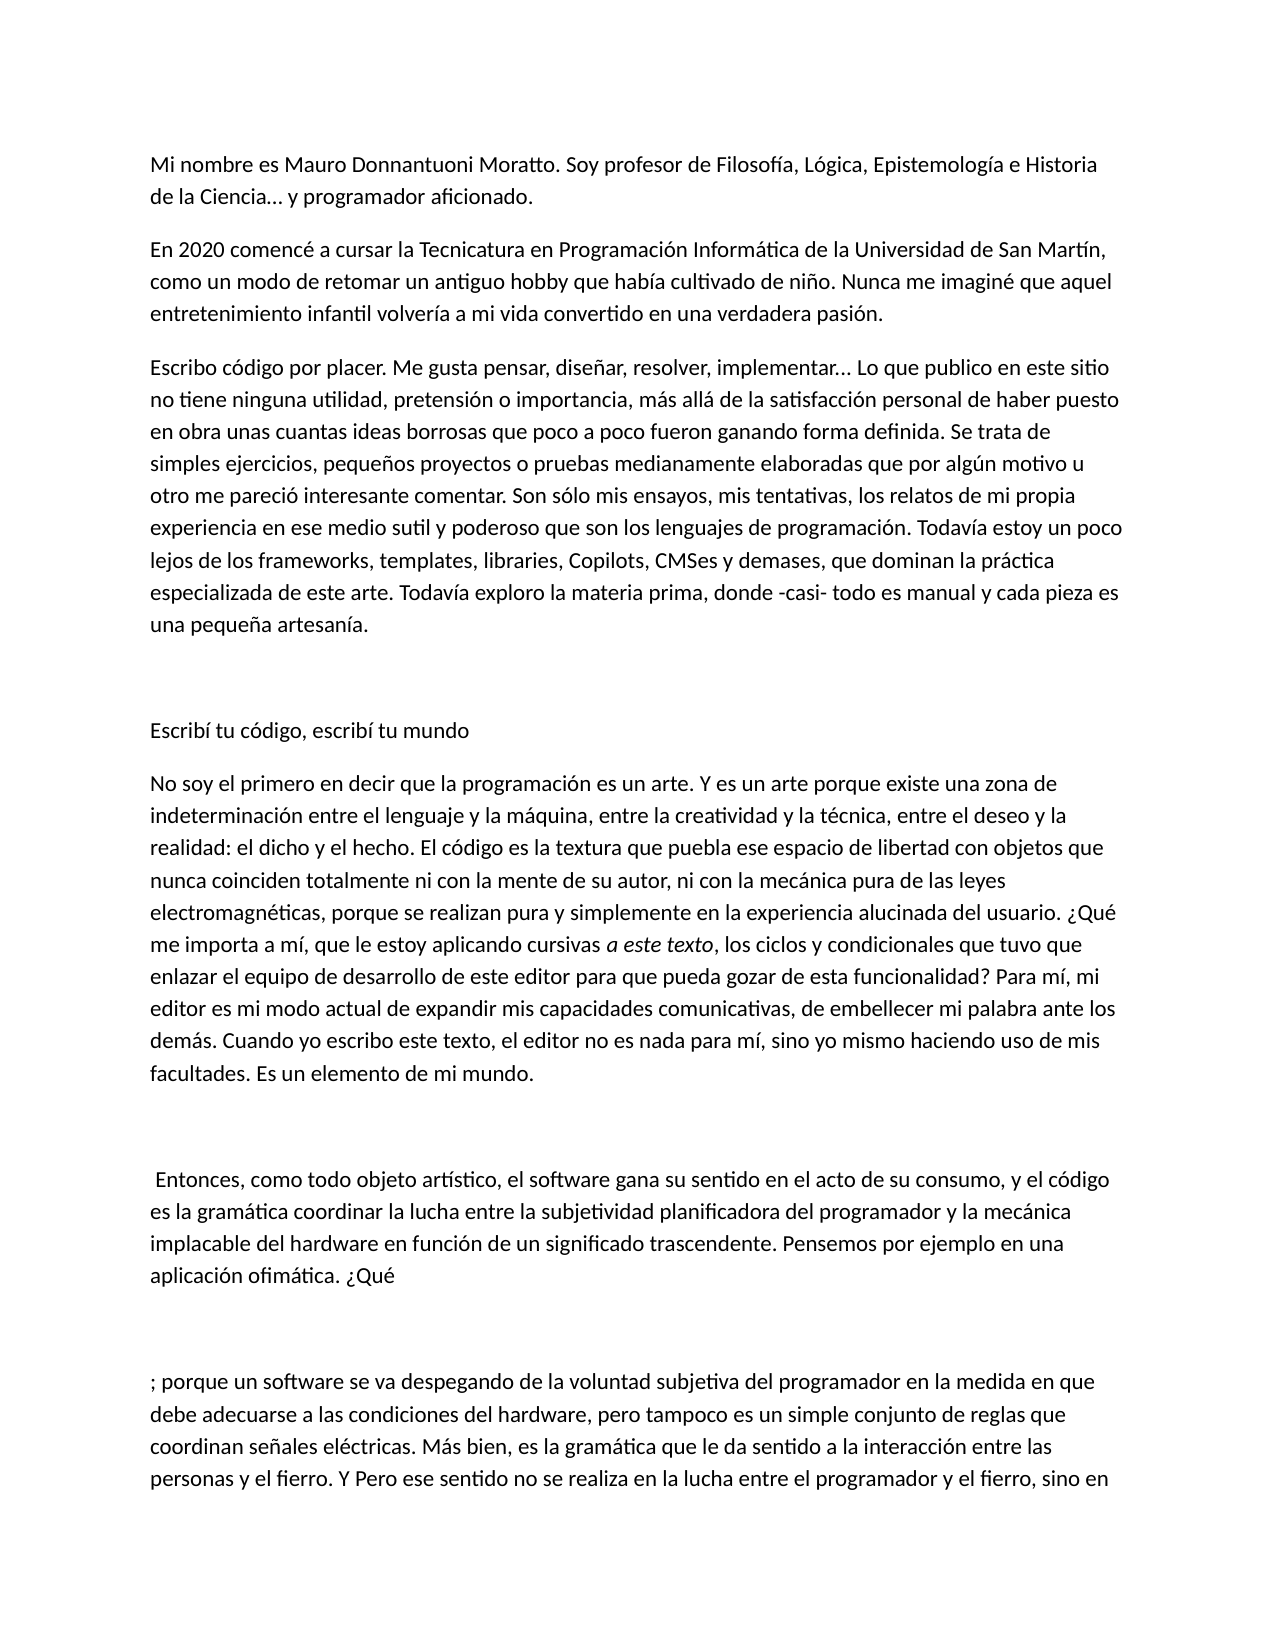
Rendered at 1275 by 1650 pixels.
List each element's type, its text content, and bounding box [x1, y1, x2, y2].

text Entonces, como todo objeto artístico, el software gana su sentido en el acto de su consumo, y el código es la gramática coordinar la lucha entre la subjetividad planificadora del programador y la mecánica implacable del hardware en función de un significado trascendente. Pensemos por ejemplo en una aplicación ofimática. ¿Qué [150, 1165, 1125, 1289]
text No soy el primero en decir que la programación es un arte. Y es un arte porque existe una zona de indeterminación entre el lenguaje y la máquina, entre la creatividad y la técnica, entre el deseo y la realidad: el dicho y el hecho. El código es la textura que puebla ese espacio de libertad con objetos que nunca coinciden totalmente ni con la mente de su autor, ni con la mecánica pura de las leyes electromagnéticas, porque se realizan pura y simplemente en la experiencia alucinada del usuario. ¿Qué me importa a mí, que le estoy aplicando cursivas a este texto, los ciclos y condicionales que tuvo que enlazar el equipo de desarrollo de este editor para que pueda gozar de esta funcionalidad? Para mí, mi editor es mi modo actual de expandir mis capacidades comunicativas, de embellecer mi palabra ante los demás. Cuando yo escribo este texto, el editor no es nada para mí, sino yo mismo haciendo uso de mis facultades. Es un elemento de mi mundo. [150, 769, 1125, 1087]
text ; porque un software se va despegando de la voluntad subjetiva del programador en la medida en que debe adecuarse a las condiciones del hardware, pero tampoco es un simple conjunto de reglas que coordinan señales eléctricas. Más bien, es la gramática que le da sentido a la interacción entre las personas y el fierro. Y Pero ese sentido no se realiza en la lucha entre el programador y el fierro, sino en [150, 1367, 1125, 1492]
text En 2020 comencé a cursar la Tecnicatura en Programación Informática de la Universidad de San Martín, como un modo de retomar un antiguo hobby que había cultivado de niño. Nunca me imaginé que aquel entretenimiento infantil volvería a mi vida convertido en una verdadera pasión. [150, 235, 1125, 328]
text Escribí tu código, escribí tu mundo [150, 716, 1125, 744]
text Mi nombre es Mauro Donnantuoni Moratto. Soy profesor de Filosofía, Lógica, Epistemología e Historia de la Ciencia… y programador aficionado. [150, 150, 1125, 210]
text Escribo código por placer. Me gusta pensar, diseñar, resolver, implementar... Lo que publico en este sitio no tiene ninguna utilidad, pretensión o importancia, más allá de la satisfacción personal de haber puesto en obra unas cuantas ideas borrosas que poco a poco fueron ganando forma definida. Se trata de simples ejercicios, pequeños proyectos o pruebas medianamente elaboradas que por algún motivo u otro me pareció interesante comentar. Son sólo mis ensayos, mis tentativas, los relatos de mi propia experiencia en ese medio sutil y poderoso que son los lenguajes de programación. Todavía estoy un poco lejos de los frameworks, templates, libraries, Copilots, CMSes y demases, que dominan la práctica especializada de este arte. Todavía exploro la materia prima, donde -casi- todo es manual y cada pieza es una pequeña artesanía. [150, 353, 1125, 638]
